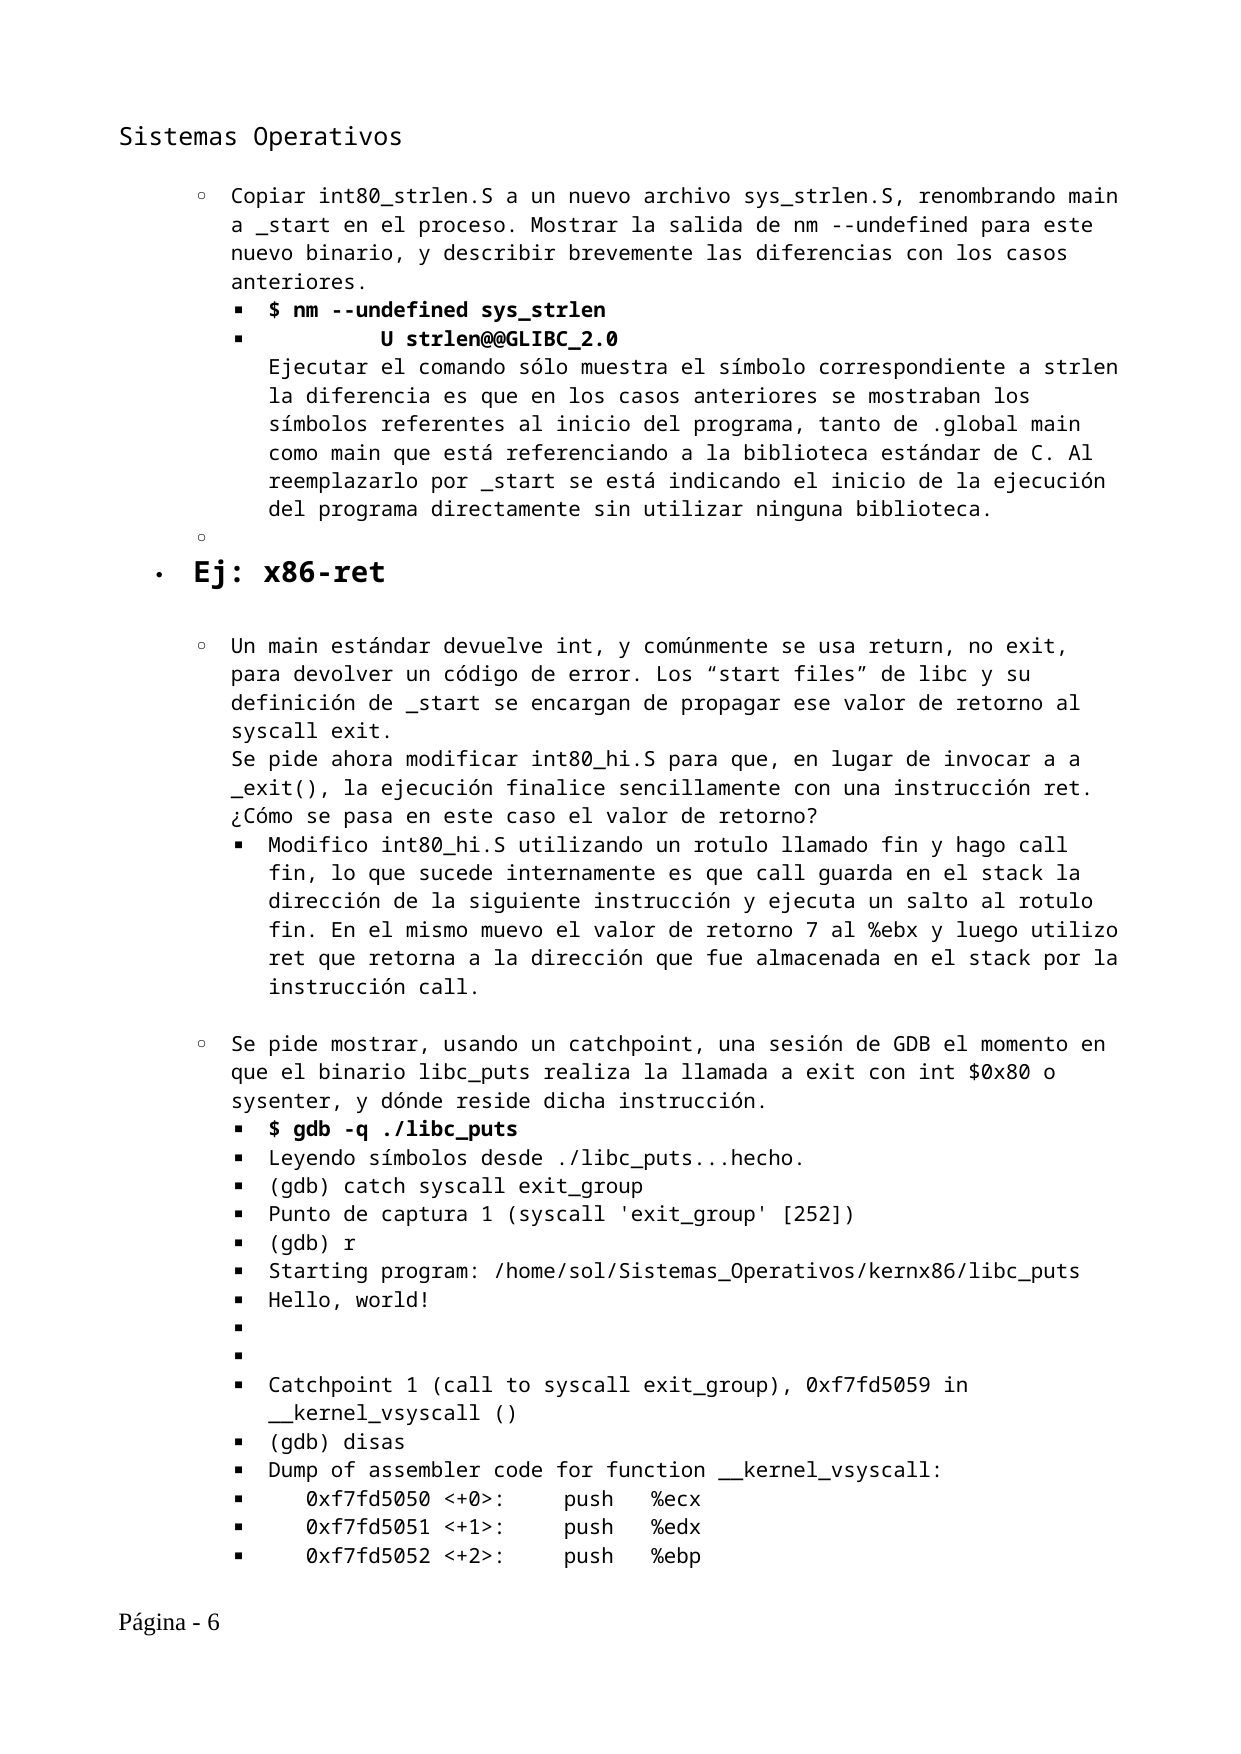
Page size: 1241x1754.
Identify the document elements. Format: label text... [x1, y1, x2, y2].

list Ejecutar el comando sólo muestra el símbolo correspondiente a strlen la diferencia es que en los casos anteriores se mostraban los símbolos referentes al inicio del programa, tanto de .global main como main que está referenciando a la biblioteca estándar de C. Al reemplazarlo por _start se está indicando el inicio de la ejecución del programa directamente sin utilizar ninguna biblioteca. [231, 352, 1122, 523]
list $ gdb -q ./libc_puts [231, 1114, 1122, 1143]
list Hello, world! [231, 1285, 1122, 1313]
list (gdb) catch syscall exit_group [231, 1171, 1122, 1199]
list Se pide mostrar, usando un catchpoint, una sesión de GDB el momento en que el binario libc_puts realiza la llamada a exit con int $0x80 o sysenter, y dónde reside dicha instrucción. [193, 1029, 1122, 1114]
list Punto de captura 1 (syscall 'exit_group' [252]) [231, 1199, 1122, 1228]
list $ nm --undefined sys_strlen [231, 295, 1122, 324]
list Leyendo símbolos desde ./libc_puts...hecho. [231, 1143, 1122, 1171]
list Se pide ahora modificar int80_hi.S para que, en lugar de invocar a a _exit(), la ejecución finalice sencillamente con una instrucción ret. ¿Cómo se pasa en este caso el valor de retorno? [193, 744, 1122, 830]
list U strlen@@GLIBC_2.0 [231, 324, 1122, 352]
list Catchpoint 1 (call to syscall exit_group), 0xf7fd5059 in __kernel_vsyscall () [231, 1370, 1122, 1427]
list (gdb) disas [231, 1427, 1122, 1455]
list Copiar int80_strlen.S a un nuevo archivo sys_strlen.S, renombrando main a _start en el proceso. Mostrar la salida de nm --undefined para este nuevo binario, y describir brevemente las diferencias con los casos anteriores. [193, 182, 1122, 295]
list Un main estándar devuelve int, y comúnmente se usa return, no exit, para devolver un código de error. Los “start files” de libc y su definición de _start se encargan de propagar ese valor de retorno al syscall exit. [193, 631, 1122, 744]
list 0xf7fd5052 <+2>: push %ebp [231, 1541, 1122, 1569]
list Ej: x86-ret [156, 551, 1122, 591]
list (gdb) r [231, 1228, 1122, 1256]
list Modifico int80_hi.S utilizando un rotulo llamado fin y hago call fin, lo que sucede internamente es que call guarda en el stack la dirección de la siguiente instrucción y ejecuta un salto al rotulo fin. En el mismo muevo el valor de retorno 7 al %ebx y luego utilizo ret que retorna a la dirección que fue almacenada en el stack por la instrucción call. [231, 830, 1122, 1000]
list 0xf7fd5051 <+1>: push %edx [231, 1512, 1122, 1541]
list Dump of assembler code for function __kernel_vsyscall: [231, 1455, 1122, 1484]
list Starting program: /home/sol/Sistemas_Operativos/kernx86/libc_puts [231, 1256, 1122, 1285]
list 0xf7fd5050 <+0>: push %ecx [231, 1484, 1122, 1512]
